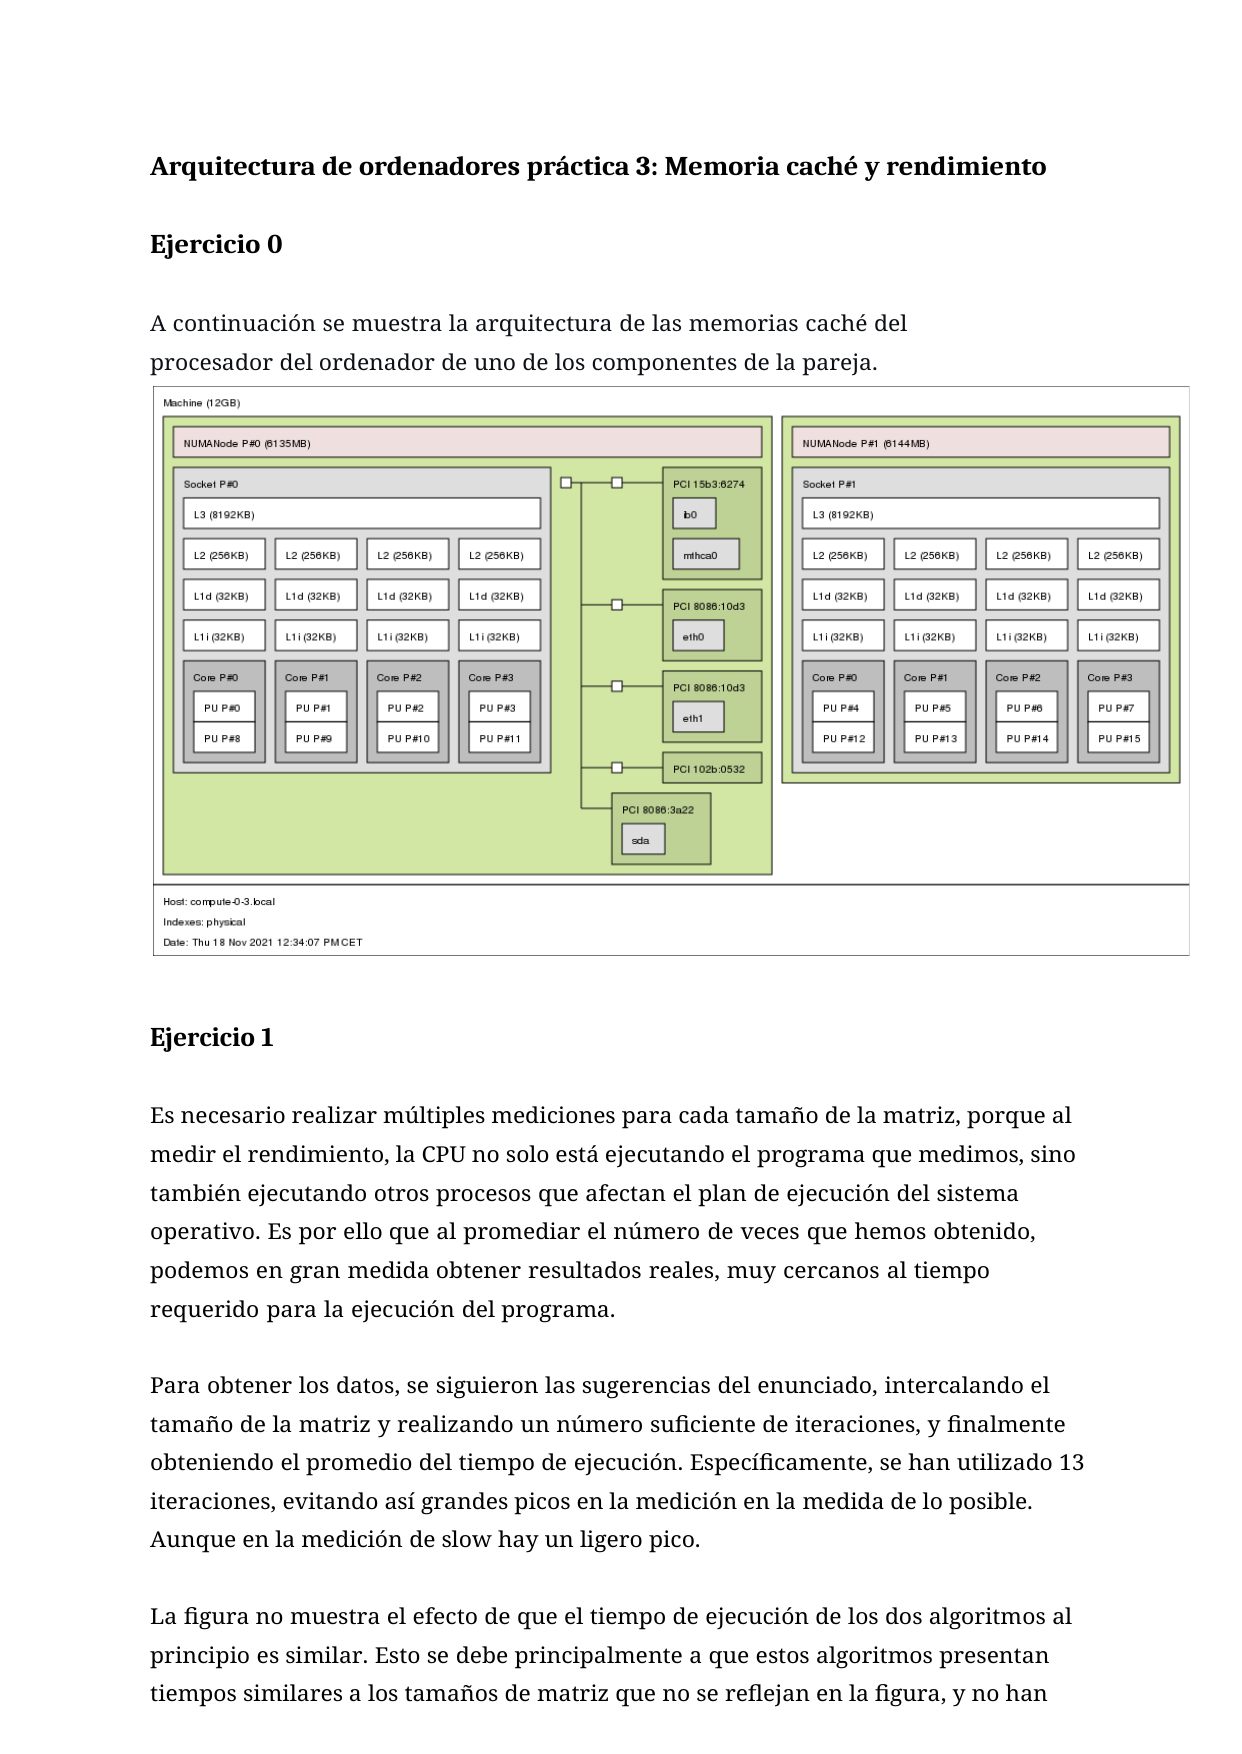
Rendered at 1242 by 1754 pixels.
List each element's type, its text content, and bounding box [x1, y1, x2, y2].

text Para obtener los datos, se siguieron las sugerencias del enunciado, intercalando el tamaño de la matriz y realizando un número suﬁciente de iteraciones, y ﬁnalmente obteniendo el promedio del tiempo de ejecución. Especíﬁcamente, se han utilizado 13 iteraciones, evitando así grandes picos en la medición en la medida de lo posible. Aunque en la medición de slow hay un ligero pico. [150, 1370, 1090, 1554]
subtitle Arquitectura de ordenadores práctica 3: Memoria caché y rendimiento Ejercicio 0 [150, 151, 1074, 261]
text Es necesario realizar múltiples mediciones para cada tamaño de la matriz, porque al medir el rendimiento, la CPU no solo está ejecutando el programa que medimos, sino también ejecutando otros procesos que afectan el plan de ejecución del sistema operativo. Es por ello que al promediar el número de veces que hemos obtenido, podemos en gran medida obtener resultados reales, muy cercanos al tiempo requerido para la ejecución del programa. [150, 1100, 1090, 1323]
subtitle Ejercicio 1 [150, 1022, 1204, 1053]
picture [153, 386, 1190, 956]
text A continuación se muestra la arquitectura de las memorias caché del procesador del ordenador de uno de los componentes de la pareja. [150, 308, 1006, 377]
text La ﬁgura no muestra el efecto de que el tiempo de ejecución de los dos algoritmos al principio es similar. Esto se debe principalmente a que estos algoritmos presentan tiempos similares a los tamaños de matriz que no se reﬂejan en la ﬁgura, y no han [150, 1601, 1074, 1708]
